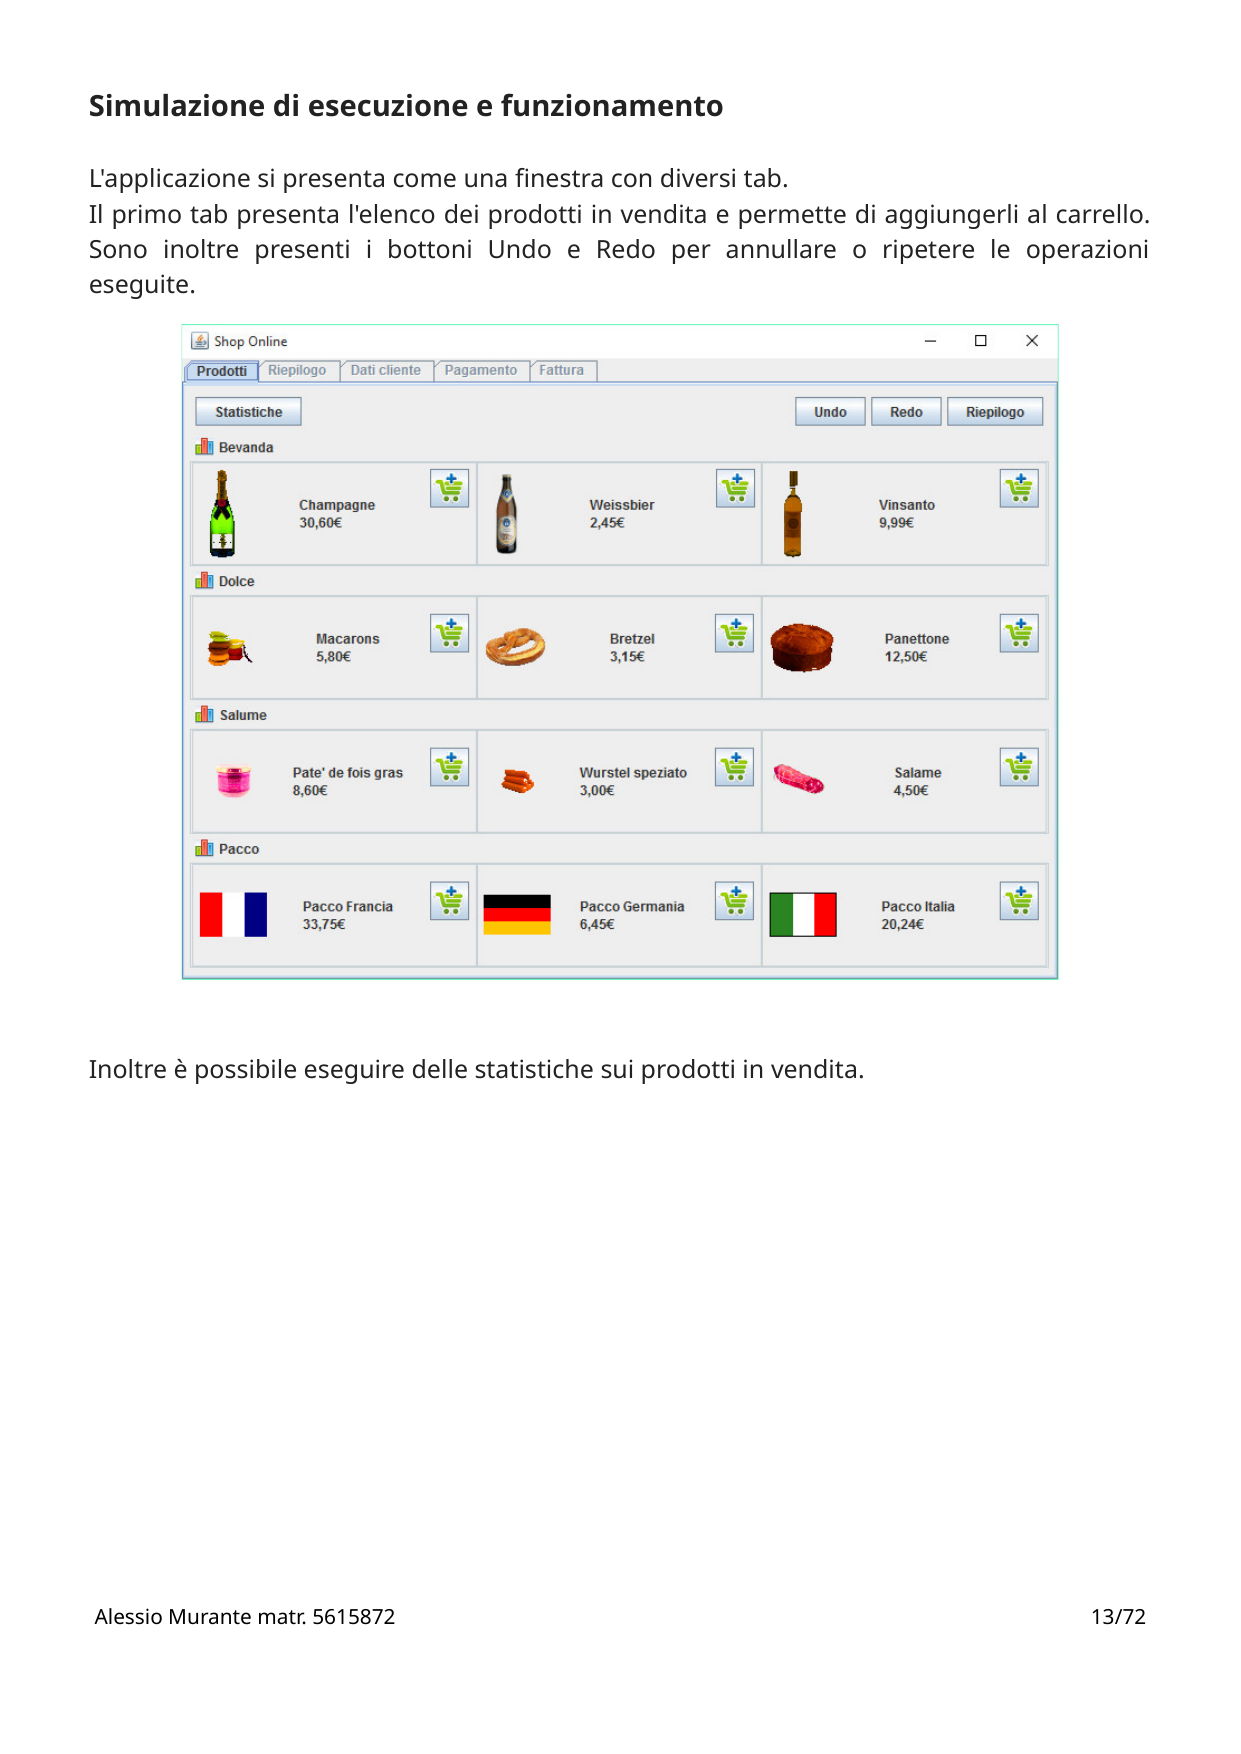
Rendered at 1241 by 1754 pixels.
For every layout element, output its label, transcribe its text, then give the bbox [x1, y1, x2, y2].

text L'applicazione si presenta come una finestra con diversi tab. [88, 159, 1152, 195]
text Inoltre è possibile eseguire delle statistiche sui prodotti in vendita. [88, 1050, 1152, 1086]
text Simulazione di esecuzione e funzionamento [88, 88, 1152, 124]
text Il primo tab presenta l'elenco dei prodotti in vendita e permette di aggiungerli al carrello. Sono inoltre presenti i bottoni Undo e Redo per annullare o ripetere le operazioni eseguite. [88, 195, 1152, 301]
picture [181, 324, 1059, 980]
